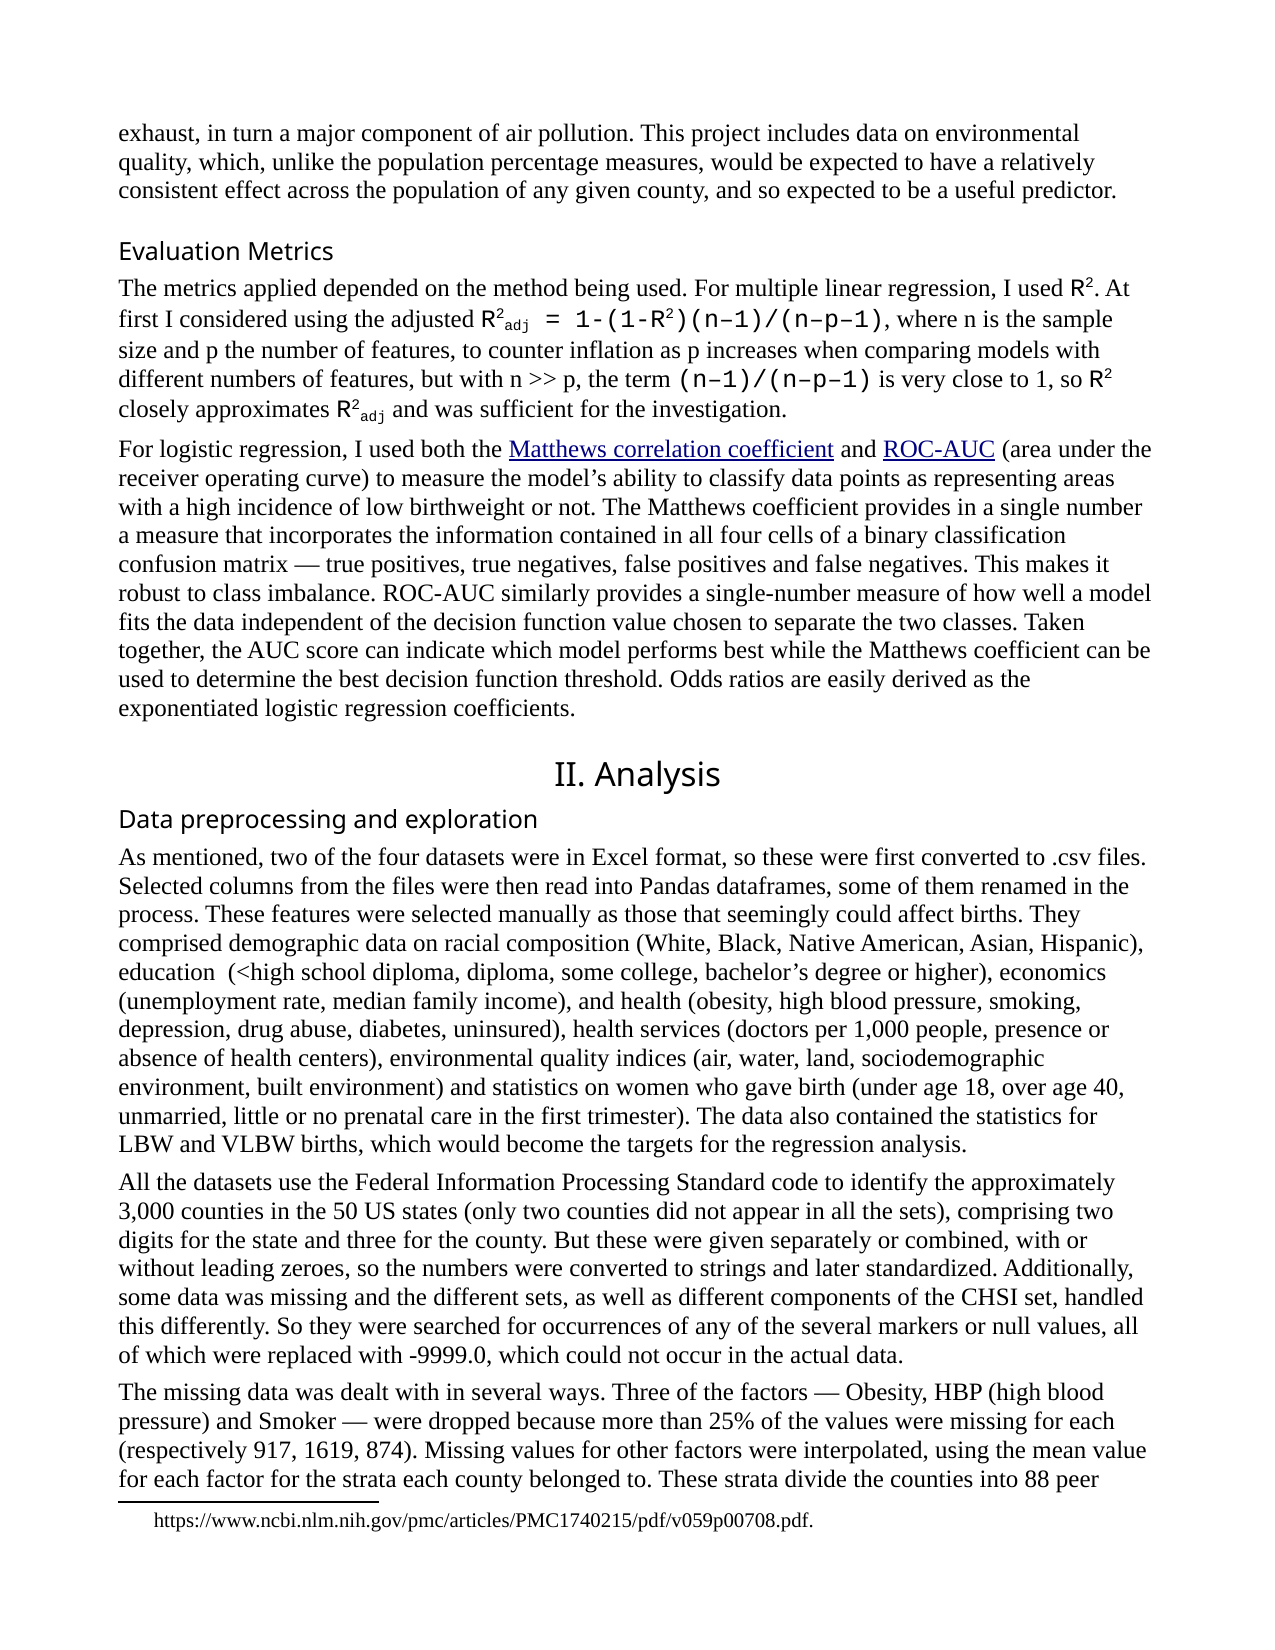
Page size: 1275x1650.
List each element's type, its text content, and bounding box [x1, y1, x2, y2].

text The missing data was dealt with in several ways. Three of the factors — Obesity, HBP (high blood pressure) and Smoker — were dropped because more than 25% of the values were missing for each (respectively 917, 1619, 874). Missing values for other factors were interpolated, using the mean value for each factor for the strata each county belonged to. These strata divide the counties into 88 peer [118, 1377, 1157, 1492]
text Evaluation Metrics [118, 233, 1157, 267]
text As mentioned, two of the four datasets were in Excel format, so these were first converted to .csv files. Selected columns from the files were then read into Pandas dataframes, some of them renamed in the process. These features were selected manually as those that seemingly could affect births. They comprised demographic data on racial composition (White, Black, Native American, Asian, Hispanic), education (<high school diploma, diploma, some college, bachelor’s degree or higher), economics (unemployment rate, median family income), and health (obesity, high blood pressure, smoking, depression, drug abuse, diabetes, uninsured), health services (doctors per 1,000 people, presence or absence of health centers), environmental quality indices (air, water, land, sociodemographic environment, built environment) and statistics on women who gave birth (under age 18, over age 40, unmarried, little or no prenatal care in the first trimester). The data also contained the statistics for LBW and VLBW births, which would become the targets for the regression analysis. [118, 842, 1157, 1158]
text The metrics applied depended on the method being used. For multiple linear regression, I used R2. At first I considered using the adjusted R2adj = 1-(1-R2)(n–1)/(n–p–1), where n is the sample size and p the number of features, to counter inflation as p increases when comparing models with different numbers of features, but with n >> p, the term (n–1)/(n–p–1) is very close to 1, so R2 closely approximates R2adj and was sufficient for the investigation. [118, 273, 1157, 425]
text For logistic regression, I used both the Matthews correlation coefficient and ROC-AUC (area under the receiver operating curve) to measure the model’s ability to classify data points as representing areas with a high incidence of low birthweight or not. The Matthews coefficient provides in a single number a measure that incorporates the information contained in all four cells of a binary classification confusion matrix — true positives, true negatives, false positives and false negatives. This makes it robust to class imbalance. ROC-AUC similarly provides a single-number measure of how well a model fits the data independent of the decision function value chosen to separate the two classes. Taken together, the AUC score can indicate which model performs best while the Matthews coefficient can be used to determine the best decision function threshold. Odds ratios are easily derived as the exponentiated logistic regression coefficients. [118, 434, 1157, 722]
text Data preprocessing and exploration [118, 802, 1157, 836]
text All the datasets use the Federal Information Processing Standard code to identify the approximately 3,000 counties in the 50 US states (only two counties did not appear in all the sets), comprising two digits for the state and three for the county. But these were given separately or combined, with or without leading zeroes, so the numbers were converted to strings and later standardized. Additionally, some data was missing and the different sets, as well as different components of the CHSI set, handled this differently. So they were searched for occurrences of any of the several markers or null values, all of which were replaced with -9999.0, which could not occur in the actual data. [118, 1167, 1157, 1368]
text II. Analysis [118, 751, 1157, 796]
text https://www.ncbi.nlm.nih.gov/pmc/articles/PMC1740215/pdf/v059p00708.pdf. [118, 1508, 1157, 1532]
text exhaust, in turn a major component of air pollution. This project includes data on environmental quality, which, unlike the population percentage measures, would be expected to have a relatively consistent effect across the population of any given county, and so expected to be a useful predictor. [118, 118, 1157, 204]
